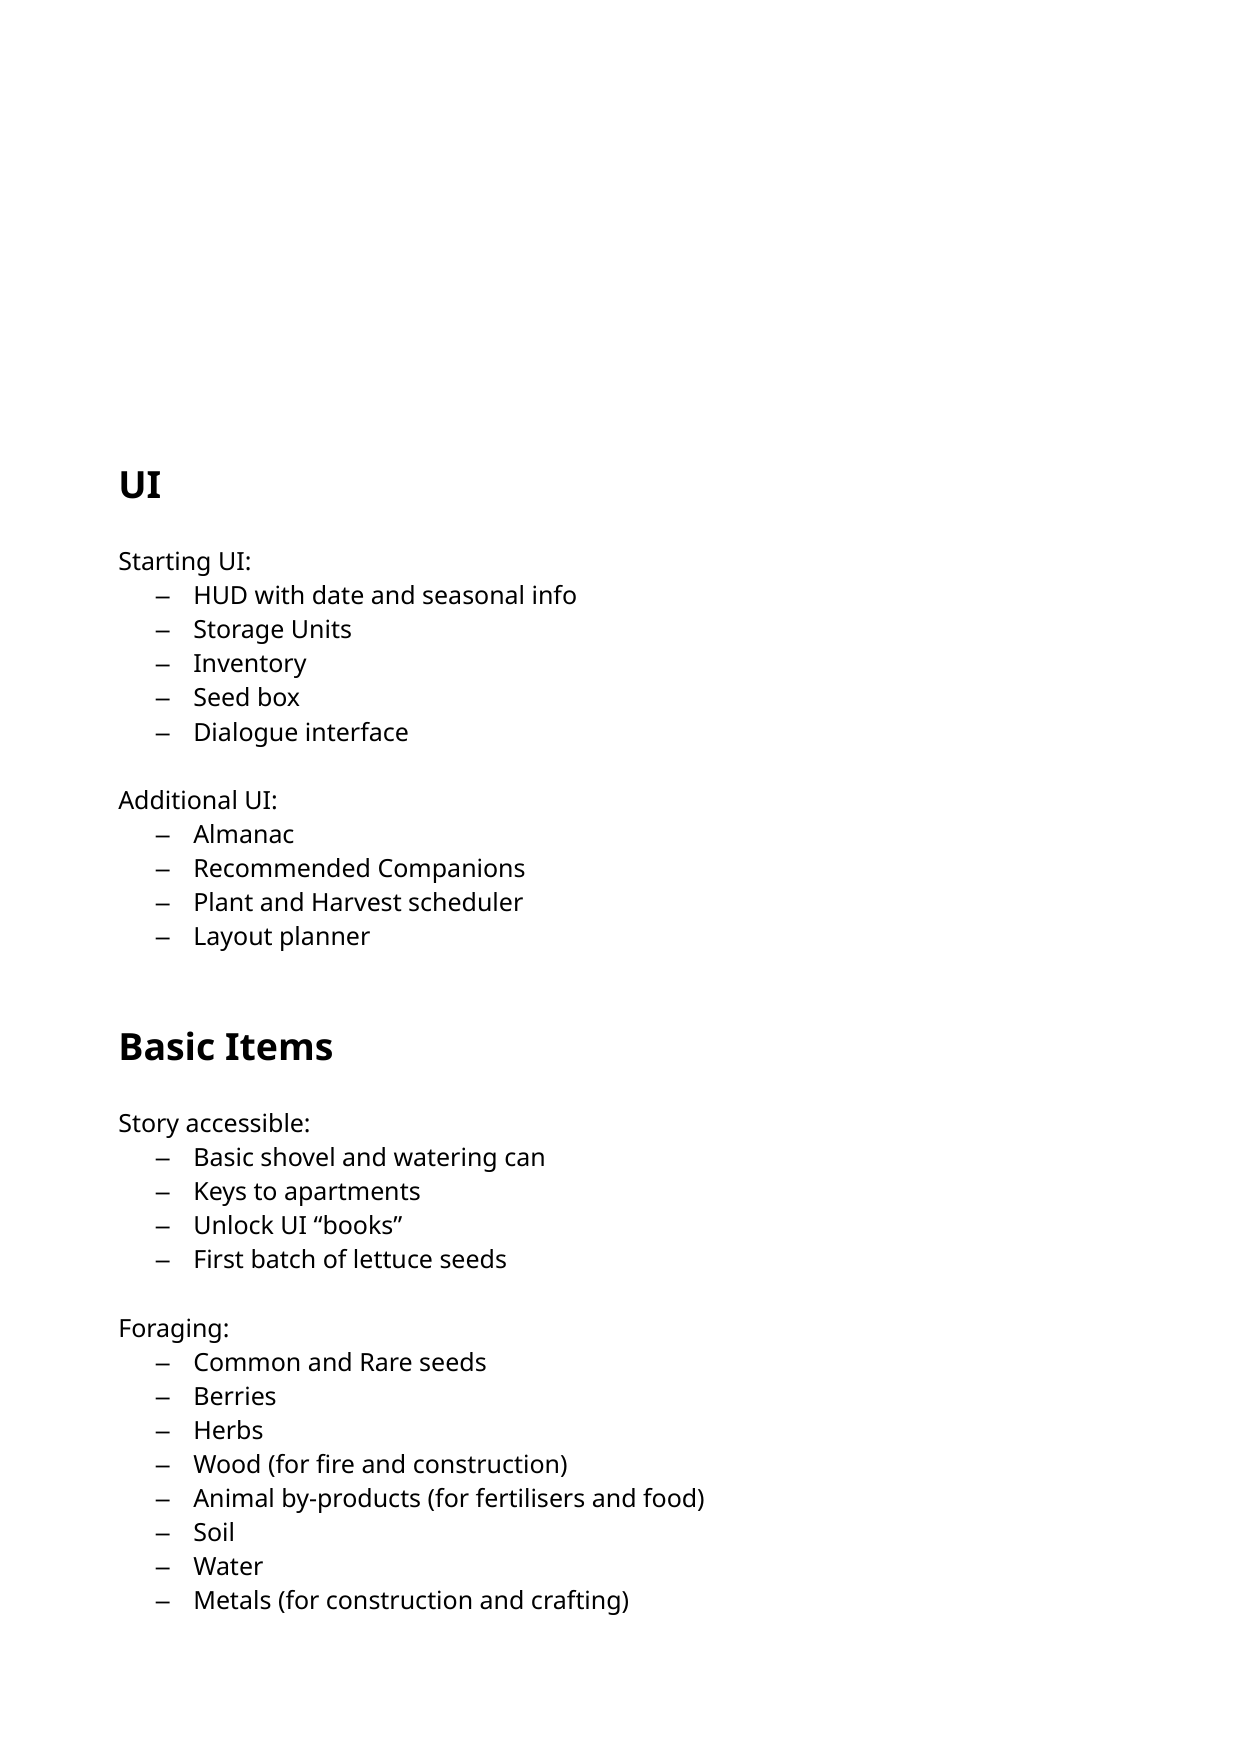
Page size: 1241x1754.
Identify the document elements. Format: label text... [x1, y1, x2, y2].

text Starting UI: [118, 544, 1122, 578]
list Keys to apartments [156, 1174, 1122, 1208]
text Basic Items [118, 1021, 1122, 1072]
list Inventory [156, 646, 1122, 680]
list Layout planner [156, 918, 1122, 953]
list Water [156, 1549, 1122, 1583]
list Soil [156, 1514, 1122, 1549]
list Animal by-products (for fertilisers and food) [156, 1481, 1122, 1514]
list Recommended Companions [156, 850, 1122, 884]
list Storage Units [156, 612, 1122, 646]
list Basic shovel and watering can [156, 1140, 1122, 1174]
list Dialogue interface [156, 714, 1122, 748]
list HUD with date and seasonal info [156, 578, 1122, 612]
list Berries [156, 1378, 1122, 1412]
list Plant and Harvest scheduler [156, 884, 1122, 918]
list Metals (for construction and crafting) [156, 1583, 1122, 1617]
list Herbs [156, 1412, 1122, 1446]
list Almanac [156, 816, 1122, 850]
text Additional UI: [118, 782, 1122, 816]
text Foraging: [118, 1310, 1122, 1344]
text UI [118, 459, 1122, 510]
list Seed box [156, 680, 1122, 714]
list Common and Rare seeds [156, 1344, 1122, 1378]
text Story accessible: [118, 1106, 1122, 1140]
list Wood (for fire and construction) [156, 1446, 1122, 1481]
list First batch of lettuce seeds [156, 1242, 1122, 1276]
list Unlock UI “books” [156, 1208, 1122, 1242]
